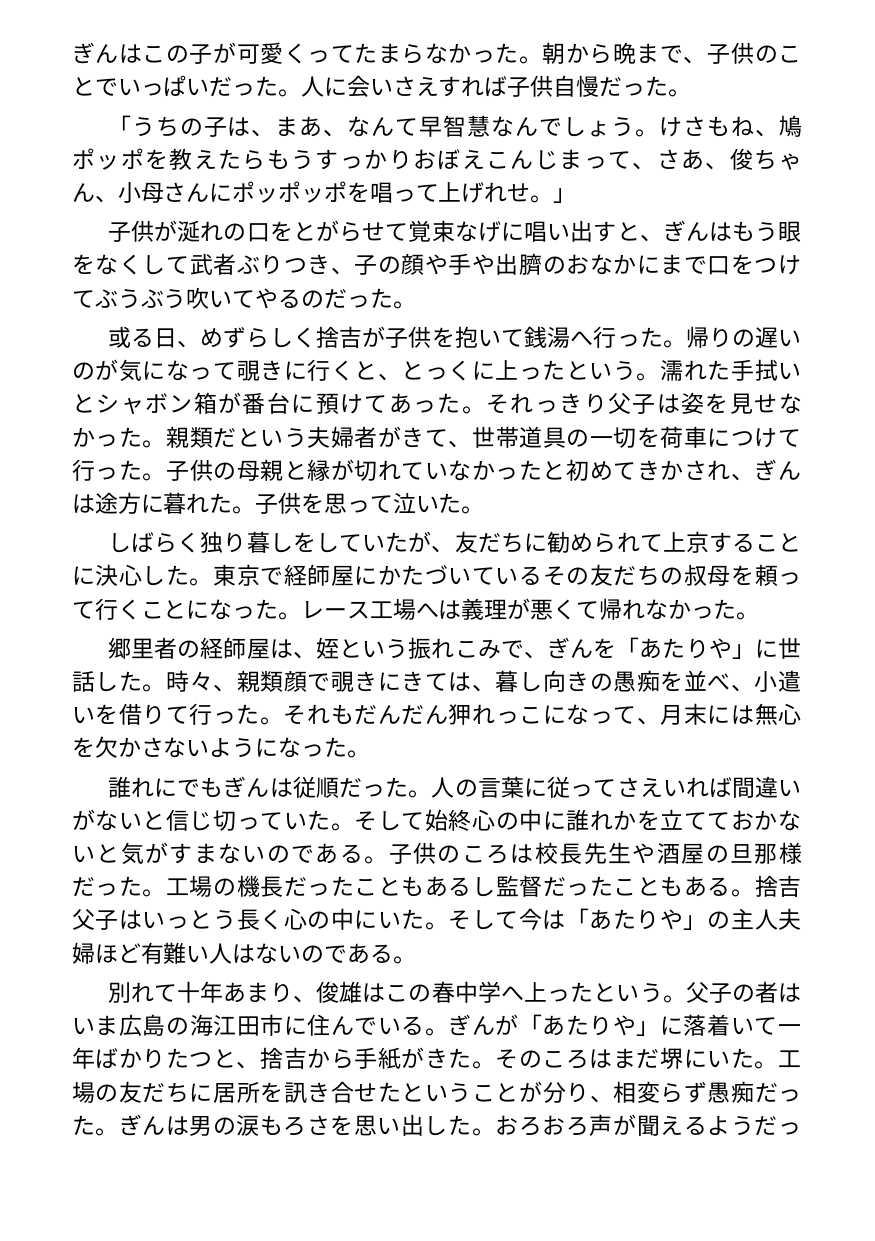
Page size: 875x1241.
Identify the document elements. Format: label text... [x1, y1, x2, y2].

text 子供が涎れの口をとがらせて覚束なげに唱い出すと、ぎんはもう眼をなくして武者ぶりつき、子の顔や手や出臍のおなかにまで口をつけてぶうぶう吹いてやるのだった。 [72, 214, 802, 314]
text 「うちの子は、まあ、なんて早智慧なんでしょう。けさもね、鳩ポッポを教えたらもうすっかりおぼえこんじまって、さあ、俊ちゃん、小母さんにポッポッポを唱って上げれせ。」 [72, 108, 802, 208]
text 或る日、めずらしく捨吉が子供を抱いて銭湯へ行った。帰りの遅いのが気になって覗きに行くと、とっくに上ったという。濡れた手拭いとシャボン箱が番台に預けてあった。それっきり父子は姿を見せなかった。親類だという夫婦者がきて、世帯道具の一切を荷車につけて行った。子供の母親と縁が切れていなかったと初めてきかされ、ぎんは途方に暮れた。子供を思って泣いた。 [72, 320, 802, 519]
text しばらく独り暮しをしていたが、友だちに勧められて上京することに決心した。東京で経師屋にかたづいているその友だちの叔母を頼って行くことになった。レース工場へは義理が悪くて帰れなかった。 [72, 525, 802, 625]
text 郷里者の経師屋は、姪という振れこみで、ぎんを「あたりや」に世話した。時々、親類顔で覗きにきては、暮し向きの愚痴を並べ、小遣いを借りて行った。それもだんだん狎れっこになって、月末には無心を欠かさないようになった。 [72, 631, 802, 763]
text 誰れにでもぎんは従順だった。人の言葉に従ってさえいれば間違いがないと信じ切っていた。そして始終心の中に誰れかを立てておかないと気がすまないのである。子供のころは校長先生や酒屋の旦那様だった。工場の機長だったこともあるし監督だったこともある。捨吉父子はいっとう長く心の中にいた。そして今は「あたりや」の主人夫婦ほど有難い人はないのである。 [72, 769, 802, 969]
text ぎんはこの子が可愛くってたまらなかった。朝から晩まで、子供のことでいっぱいだった。人に会いさえすれば子供自慢だった。 [72, 36, 802, 102]
text 別れて十年あまり、俊雄はこの春中学へ上ったという。父子の者はいま広島の海江田市に住んでいる。ぎんが「あたりや」に落着いて一年ばかりたつと、捨吉から手紙がきた。そのころはまだ堺にいた。工場の友だちに居所を訊き合せたということが分り、相変らず愚痴だった。ぎんは男の涙もろさを思い出した。おろおろ声が聞えるようだっ [72, 975, 802, 1141]
